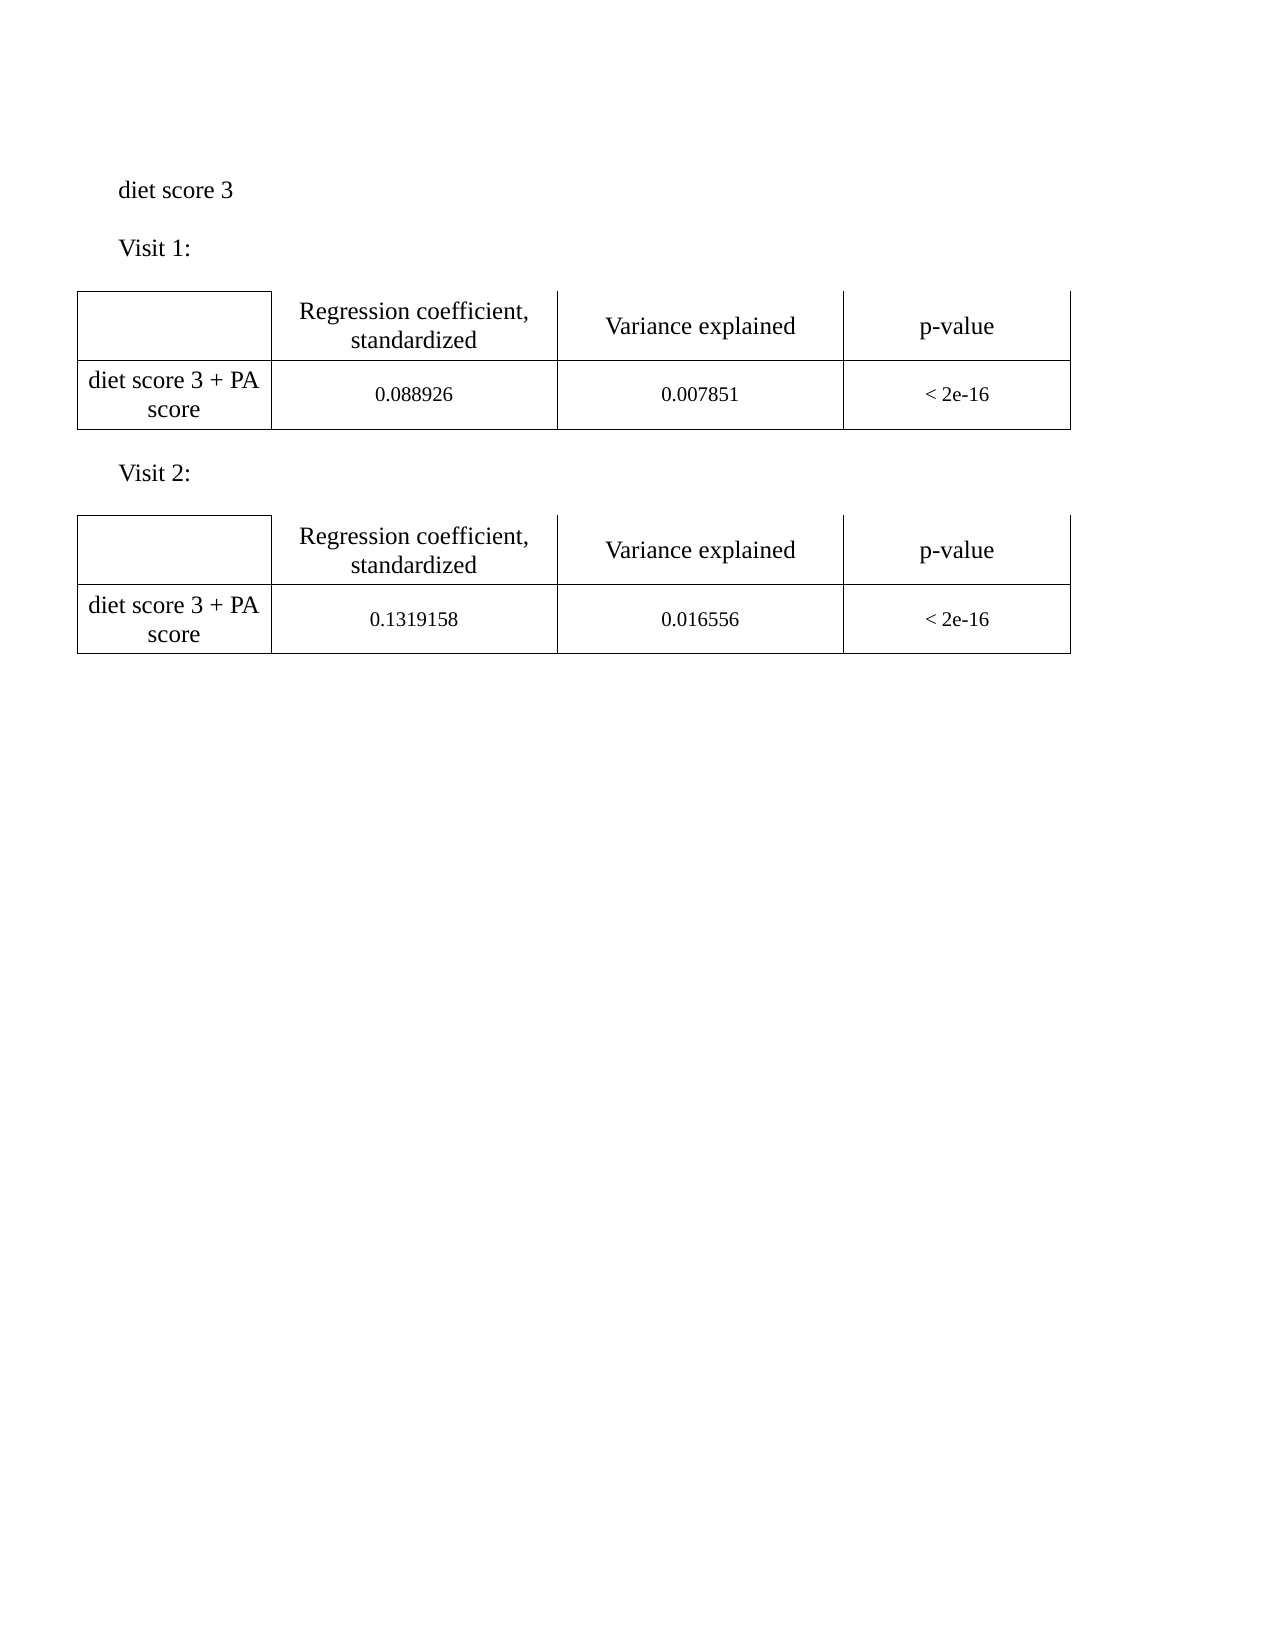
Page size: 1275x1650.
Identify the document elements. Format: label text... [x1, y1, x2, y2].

table_header [78, 292, 271, 360]
table_cell < 2e-16 [844, 585, 1070, 653]
table_header [78, 516, 271, 584]
table_header p-value [844, 291, 1070, 360]
table_header Variance explained [558, 291, 843, 360]
table_cell < 2e-16 [844, 361, 1070, 429]
table_header Variance explained [558, 515, 843, 584]
text diet score 3 [118, 176, 1157, 204]
table_cell diet score 3 + PA score [78, 585, 271, 653]
text Visit 2: [118, 458, 1157, 486]
table_header p-value [844, 515, 1070, 584]
table_cell 0.016556 [558, 585, 843, 653]
table_cell 0.088926 [272, 361, 557, 429]
table_header Regression coefficient, standardized [272, 291, 557, 360]
text Visit 1: [118, 233, 1157, 262]
table_cell 0.007851 [558, 361, 843, 429]
table_cell 0.1319158 [272, 585, 557, 653]
table_cell diet score 3 + PA score [78, 361, 271, 429]
table_header Regression coefficient, standardized [272, 515, 557, 584]
